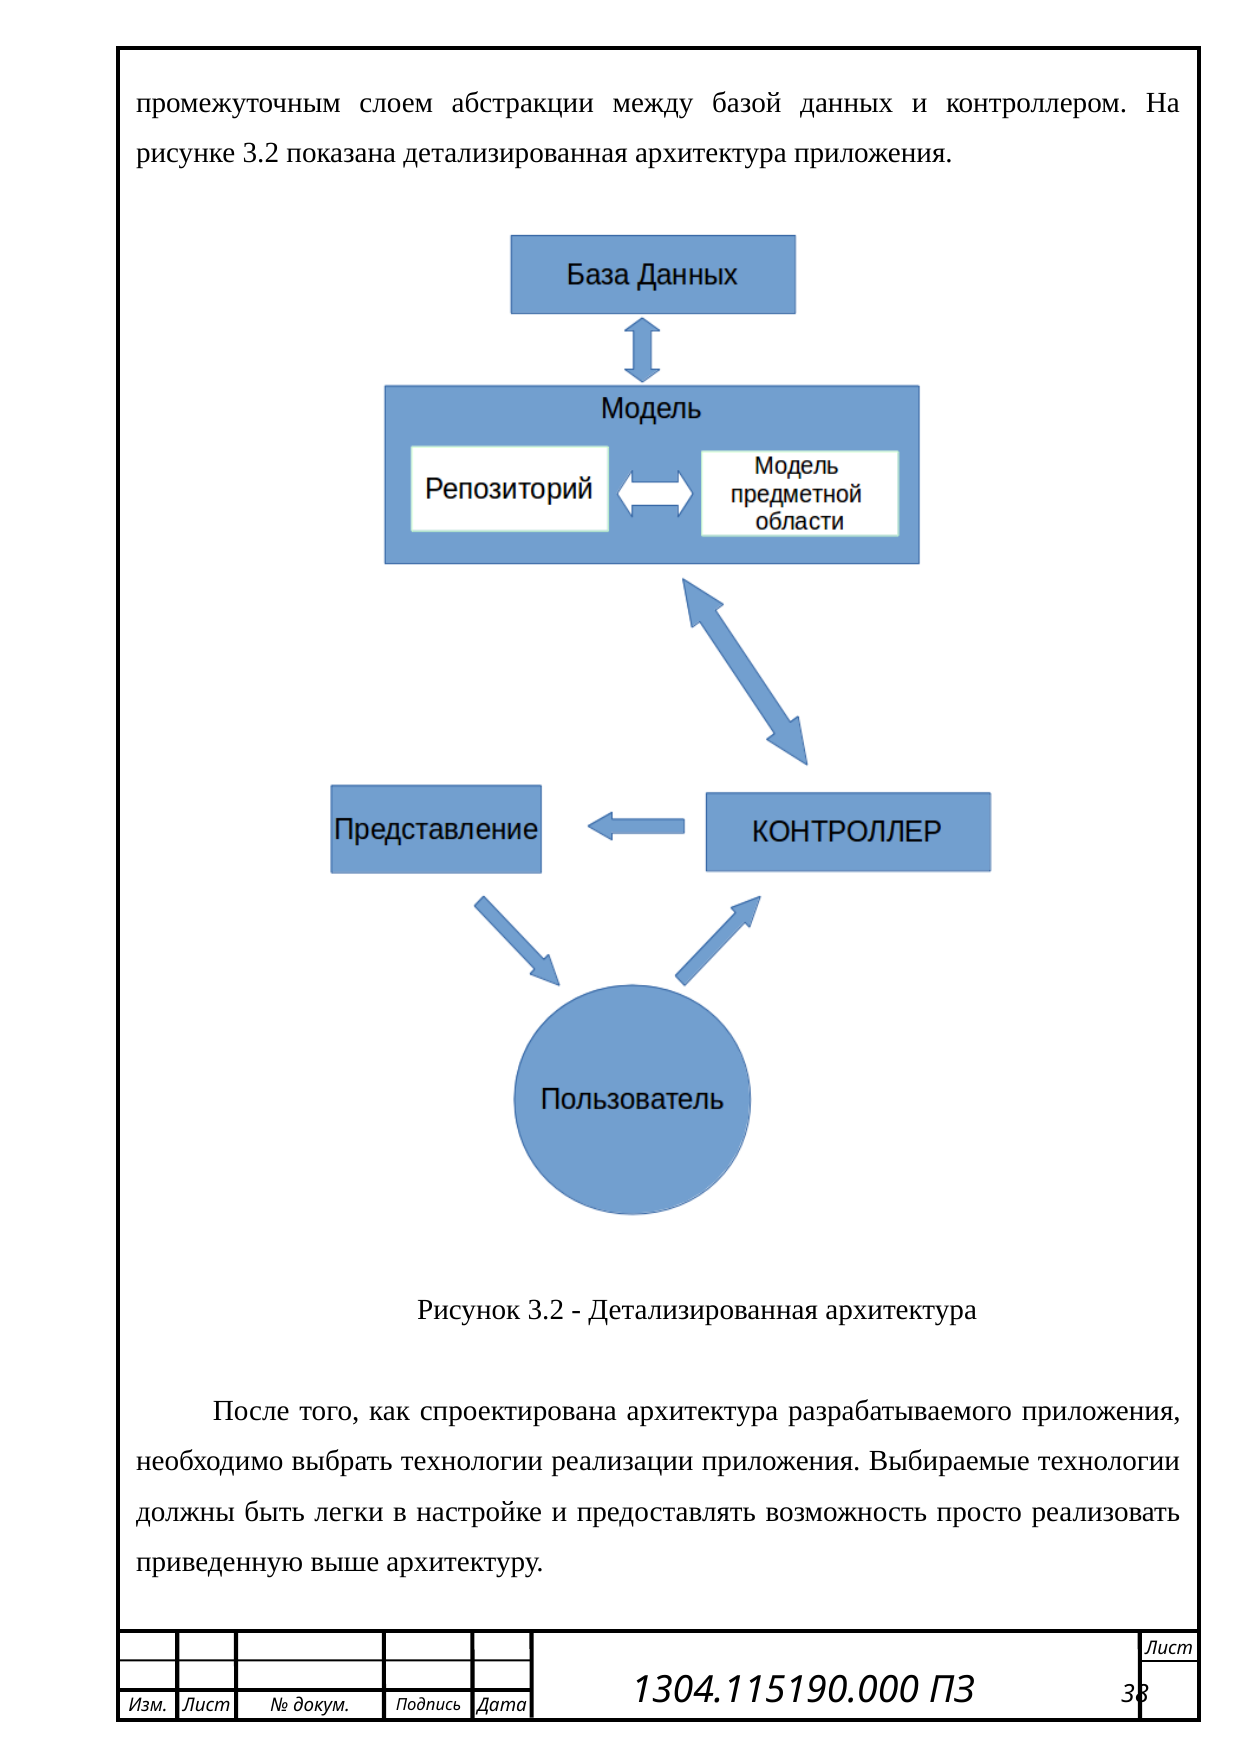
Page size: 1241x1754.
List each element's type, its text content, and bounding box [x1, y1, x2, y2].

text Рисунок 3.2 - Детализированная архитектура [136, 1292, 1181, 1326]
text промежуточным слоем абстракции между базой данных и контроллером. На рисунке 3.2 показана детализированная архитектура приложения. [136, 85, 1181, 169]
picture [295, 214, 1013, 1244]
text После того, как спроектирована архитектура разрабатываемого приложения, необходимо выбрать технологии реализации приложения. Выбираемые технологии должны быть легки в настройке и предоставлять возможность просто реализовать приведенную выше архитектуру. [136, 1393, 1181, 1578]
